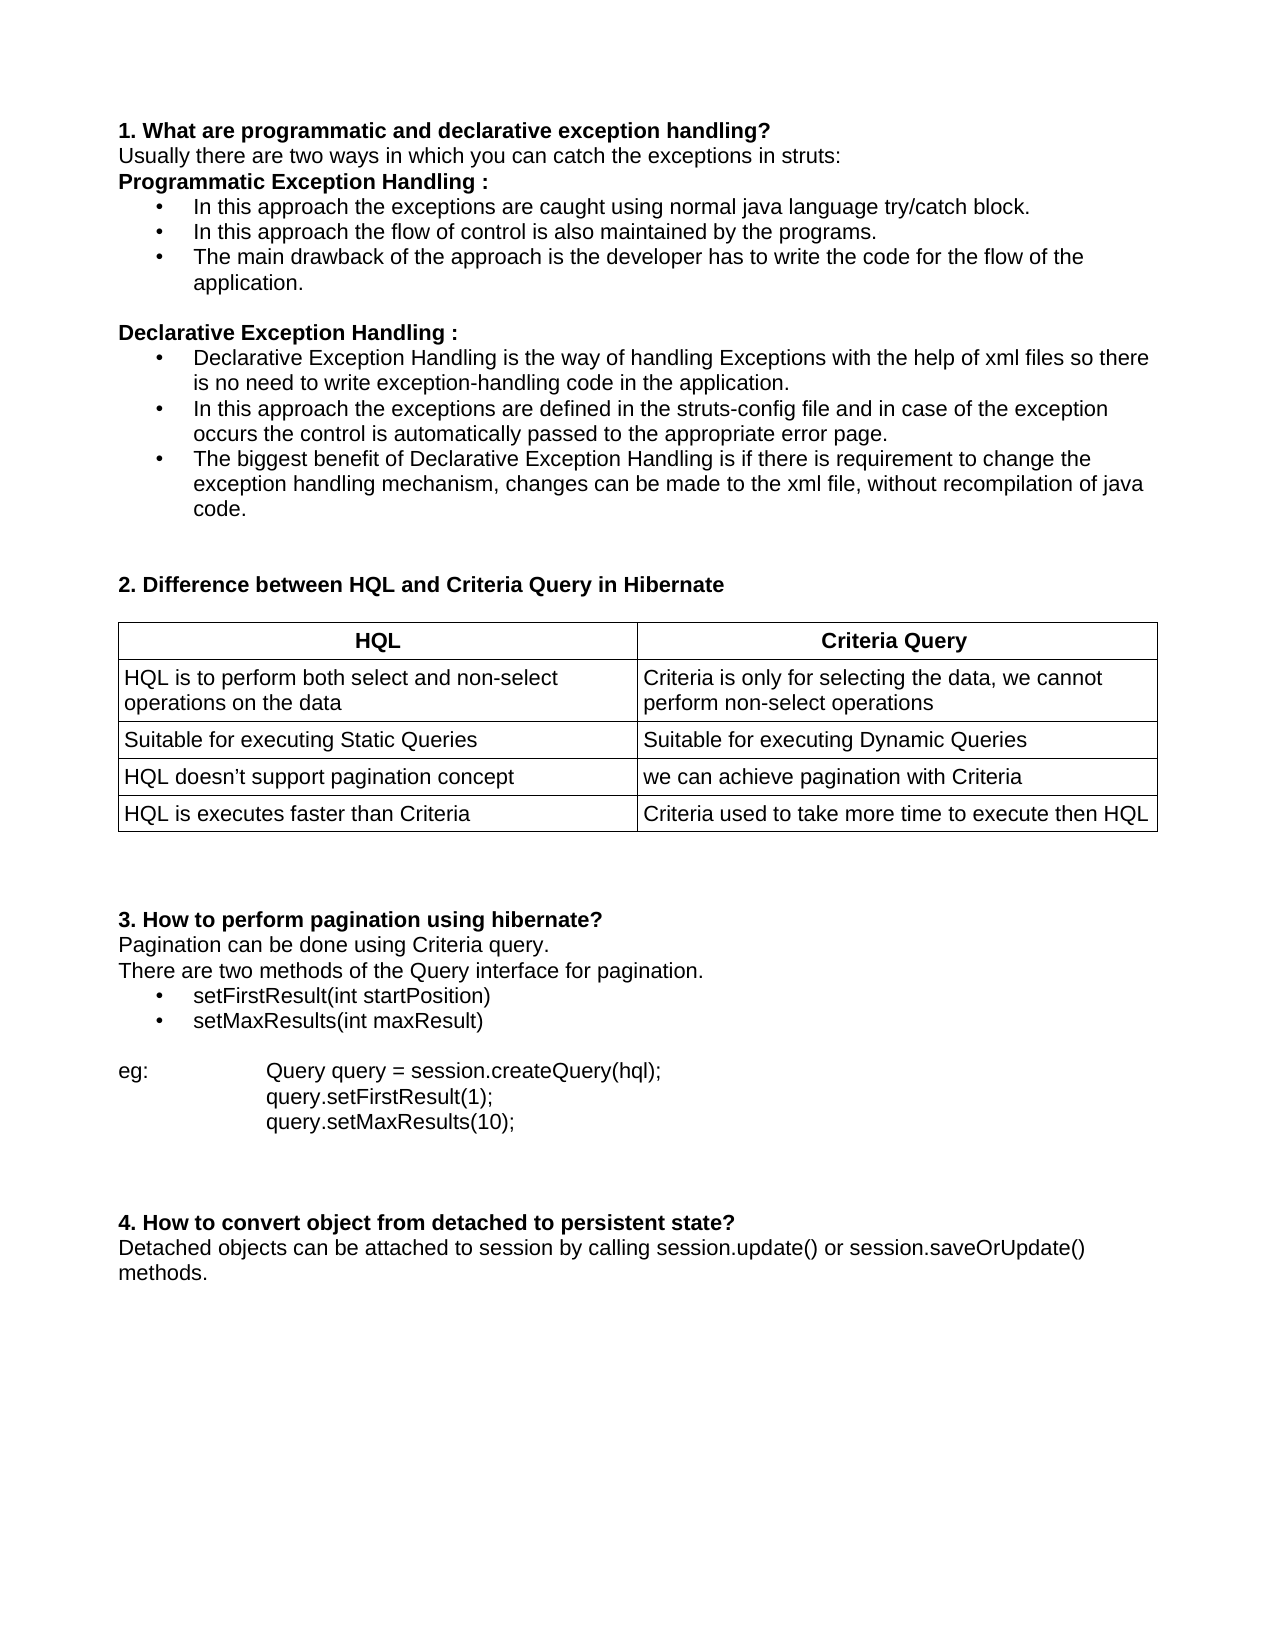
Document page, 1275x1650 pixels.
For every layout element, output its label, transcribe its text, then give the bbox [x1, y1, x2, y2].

list In this approach the flow of control is also maintained by the programs. [156, 219, 1157, 244]
table_cell we can achieve pagination with Criteria [638, 759, 1157, 794]
table_header HQL [119, 623, 637, 659]
list Declarative Exception Handling is the way of handling Exceptions with the help of xml files so there is no need to write exception-handling code in the application. [156, 345, 1157, 395]
text 4. How to convert object from detached to persistent state? [118, 1209, 1157, 1235]
table_cell Suitable for executing Static Queries [119, 722, 637, 758]
text 2. Difference between HQL and Criteria Query in Hibernate [118, 572, 1157, 597]
list setFirstResult(int startPosition) [156, 983, 1157, 1008]
text 1. What are programmatic and declarative exception handling? [118, 118, 1157, 143]
text query.setFirstResult(1); [118, 1083, 1157, 1109]
text query.setMaxResults(10); [118, 1109, 1157, 1134]
table_header Criteria Query [638, 623, 1157, 659]
list setMaxResults(int maxResult) [156, 1008, 1157, 1033]
list The main drawback of the approach is the developer has to write the code for the flow of the application. [156, 244, 1157, 294]
table_cell HQL doesn’t support pagination concept [119, 759, 637, 794]
table_cell Criteria is only for selecting the data, we cannot perform non-select operations [638, 660, 1157, 721]
text eg: Query query = session.createQuery(hql); [118, 1058, 1157, 1083]
text 3. How to perform pagination using hibernate? [118, 907, 1157, 932]
text Pagination can be done using Criteria query. [118, 932, 1157, 957]
table_cell HQL is executes faster than Criteria [119, 796, 637, 831]
list In this approach the exceptions are defined in the struts-config file and in case of the exception occurs the control is automatically passed to the appropriate error page. [156, 395, 1157, 446]
text Programmatic Exception Handling : [118, 168, 1157, 194]
list In this approach the exceptions are caught using normal java language try/catch block. [156, 194, 1157, 219]
text Usually there are two ways in which you can catch the exceptions in struts: [118, 143, 1157, 168]
table_cell Suitable for executing Dynamic Queries [638, 722, 1157, 758]
text Declarative Exception Handling : [118, 320, 1157, 345]
table_cell Criteria used to take more time to execute then HQL [638, 796, 1157, 831]
list The biggest benefit of Declarative Exception Handling is if there is requirement to change the exception handling mechanism, changes can be made to the xml file, without recompilation of java code. [156, 446, 1157, 521]
text Detached objects can be attached to session by calling session.update() or session.saveOrUpdate() methods. [118, 1235, 1157, 1285]
table_cell HQL is to perform both select and non-select operations on the data [119, 660, 637, 721]
text There are two methods of the Query interface for pagination. [118, 957, 1157, 983]
